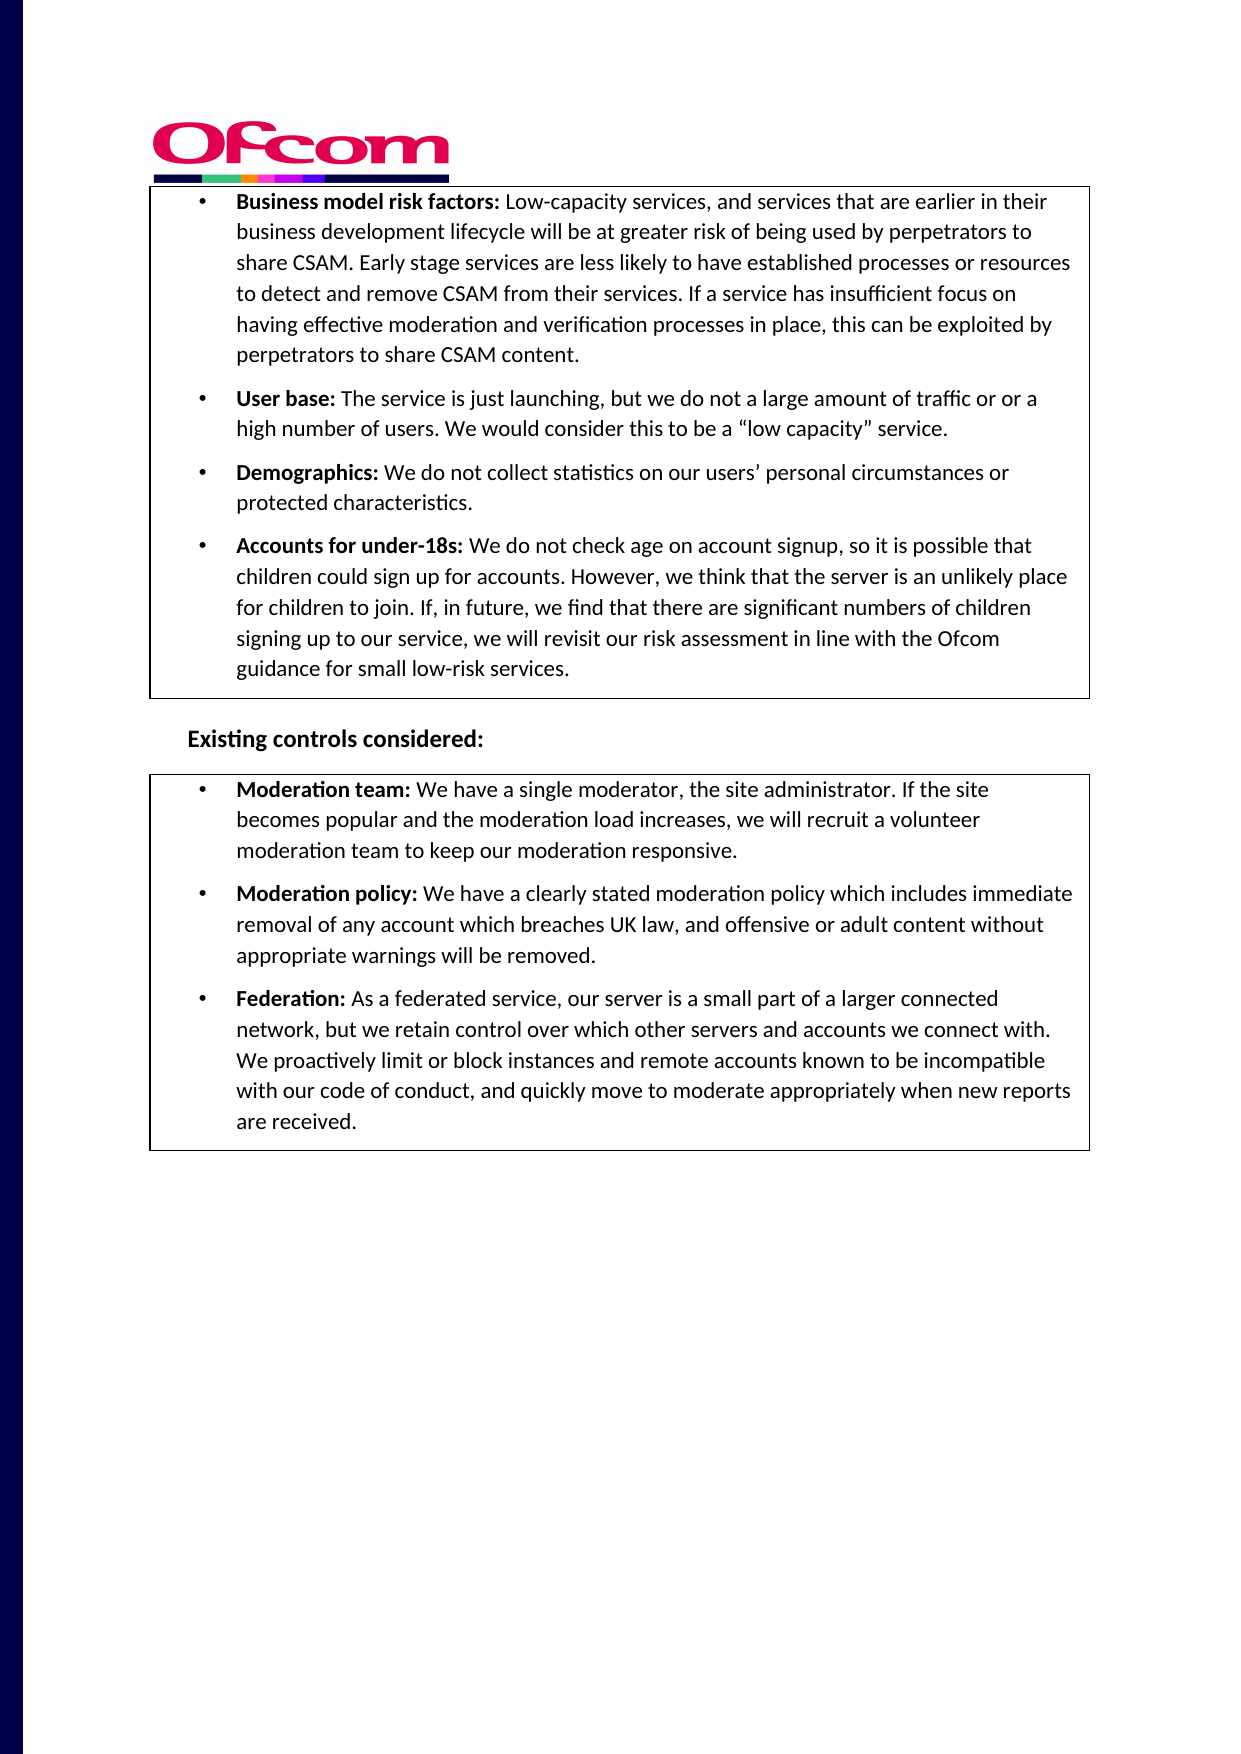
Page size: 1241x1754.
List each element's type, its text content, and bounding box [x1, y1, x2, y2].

table_header Moderation team: We have a single moderator, the site administrator. If the site becomes popular and the moderation load increases, we will recruit a volunteer moderation team to keep our moderation responsive. Moderation policy: We have a clearly stated moderation policy which includes immediate removal of any account which breaches UK law, and offensive or adult content without appropriate warnings will be removed. Federation: As a federated service, our server is a small part of a larger connected network, but we retain control over which other servers and accounts we connect with. We proactively limit or block instances and remote accounts known to be incompatible with our code of conduct, and quickly move to moderate appropriately when new reports are received. [151, 775, 1089, 1150]
text Existing controls considered: [187, 724, 1090, 754]
table_header User base risk factors: Services with a large user base can pose a grooming risk and therefore may be considered risky for the creation of first generation CSAM. However, evidence suggests that perpetrators also often use small and less-mature services to share CSAM, as these services may be less likely to have CSAM detection technology and processes in place. Child users on a service can be a risk factor for CSAM, as offenders may search for content uploaded by children on their personal accounts, some of which may be considered CSAM. Gender, disability, ethnicity, socio-economic factors and sexual orientation and gender identity can factor in how likely children are to be vulnerable to the way the different CSEA offences manifest online. Business model risk factors: Low-capacity services, and services that are earlier in their business development lifecycle will be at greater risk of being used by perpetrators to share CSAM. Early stage services are less likely to have established processes or resources to detect and remove CSAM from their services. If a service has insufficient focus on having effective moderation and verification processes in place, this can be exploited by perpetrators to share CSAM content. User base: The service is just launching, but we do not a large amount of traffic or or a high number of users. We would consider this to be a “low capacity” service. Demographics: We do not collect statistics on our users’ personal circumstances or protected characteristics. Accounts for under-18s: We do not check age on account signup, so it is possible that children could sign up for accounts. However, we think that the server is an unlikely place for children to join. If, in future, we find that there are significant numbers of children signing up to our service, we will revisit our risk assessment in line with the Ofcom guidance for small low-risk services. [151, 187, 1089, 698]
picture [150, 118, 452, 186]
